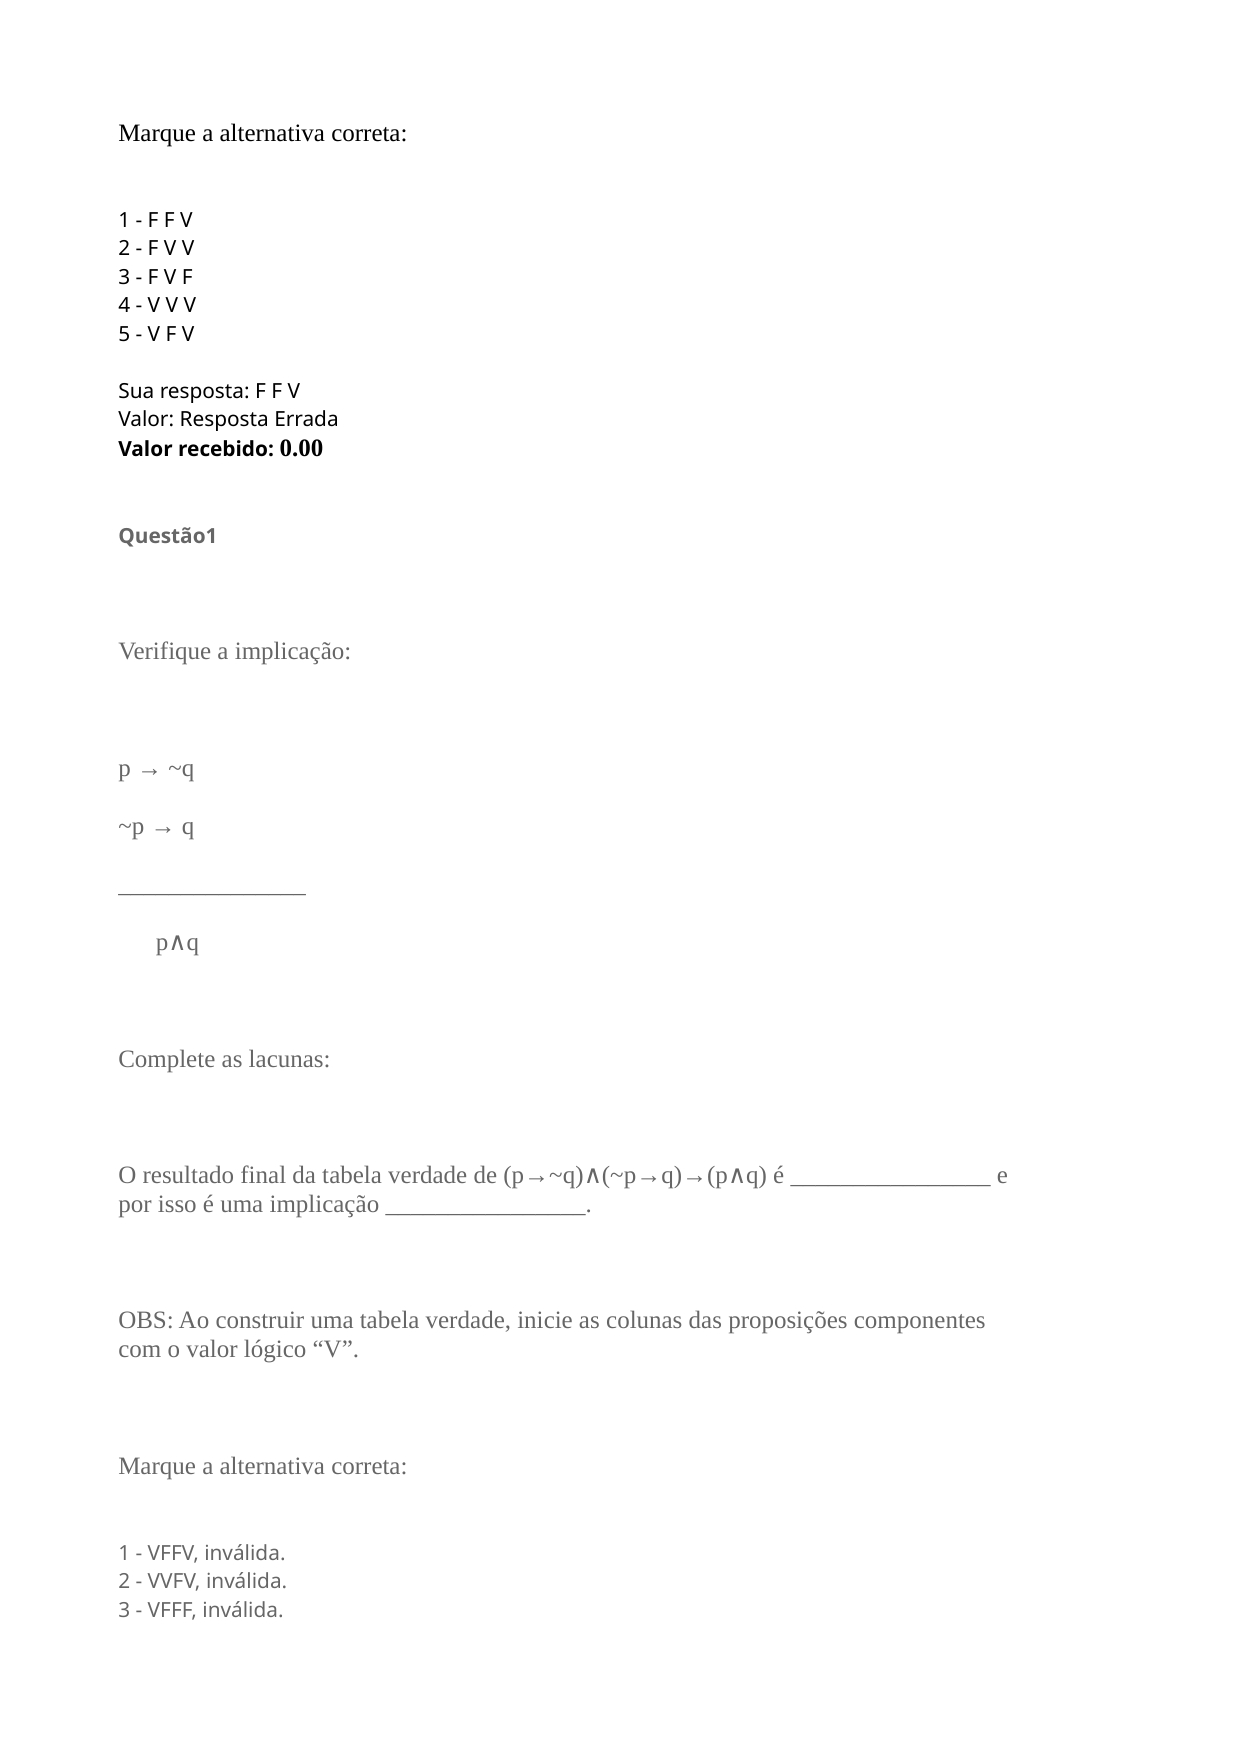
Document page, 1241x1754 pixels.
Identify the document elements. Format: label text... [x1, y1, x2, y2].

table_cell 1 - F F V [118, 205, 1087, 233]
table_cell [1087, 234, 1093, 262]
table_cell 4 - V V V [118, 290, 1087, 319]
table_cell [1087, 205, 1093, 233]
table_cell 2 - VVFV, inválida. [118, 1566, 1026, 1595]
table_cell [118, 1509, 1026, 1538]
table_cell [1087, 290, 1093, 319]
table_cell 3 - VFFF, inválida. [118, 1595, 1026, 1623]
table_cell 5 - V F V [118, 319, 1087, 347]
table_cell [118, 176, 1087, 205]
table_header [118, 491, 1026, 520]
table_cell [1026, 549, 1033, 578]
table_cell 3 - F V F [118, 262, 1087, 290]
table_cell [1026, 1509, 1033, 1538]
table_cell [1026, 1538, 1033, 1566]
table_cell [1087, 405, 1093, 433]
table_cell [1087, 376, 1093, 404]
table_header [1026, 491, 1033, 520]
table_cell Valor recebido: 0.00 [118, 433, 1087, 462]
table_cell Marque a alternativa correta: [118, 118, 1093, 176]
table_cell 2 - F V V [118, 234, 1087, 262]
table_cell [1087, 176, 1093, 205]
table_cell 1 - VFFV, inválida. [118, 1538, 1026, 1566]
table_cell Sua resposta: F F V [118, 376, 1087, 404]
table_cell [118, 347, 1087, 376]
table_cell [1087, 319, 1093, 347]
table_cell [1087, 262, 1093, 290]
table_cell [1026, 1566, 1033, 1595]
table_cell Valor: Resposta Errada [118, 405, 1087, 433]
table_cell [1087, 433, 1093, 462]
table_cell Verifique a implicação: p → ~q ~p → q _______________ p∧q Complete as lacunas: O resultado final da tabela verdade de (p→~q)∧(~p→q)→(p∧q) é ________________ e por isso é uma implicação ________________. OBS: Ao construir uma tabela verdade, inicie as colunas das proposições componentes com o valor lógico “V”. Marque a alternativa correta: [118, 578, 1033, 1509]
table_cell [1026, 1595, 1033, 1623]
table_cell Questão1 [118, 520, 1033, 549]
table_cell [118, 549, 1026, 578]
table_cell [1087, 347, 1093, 376]
